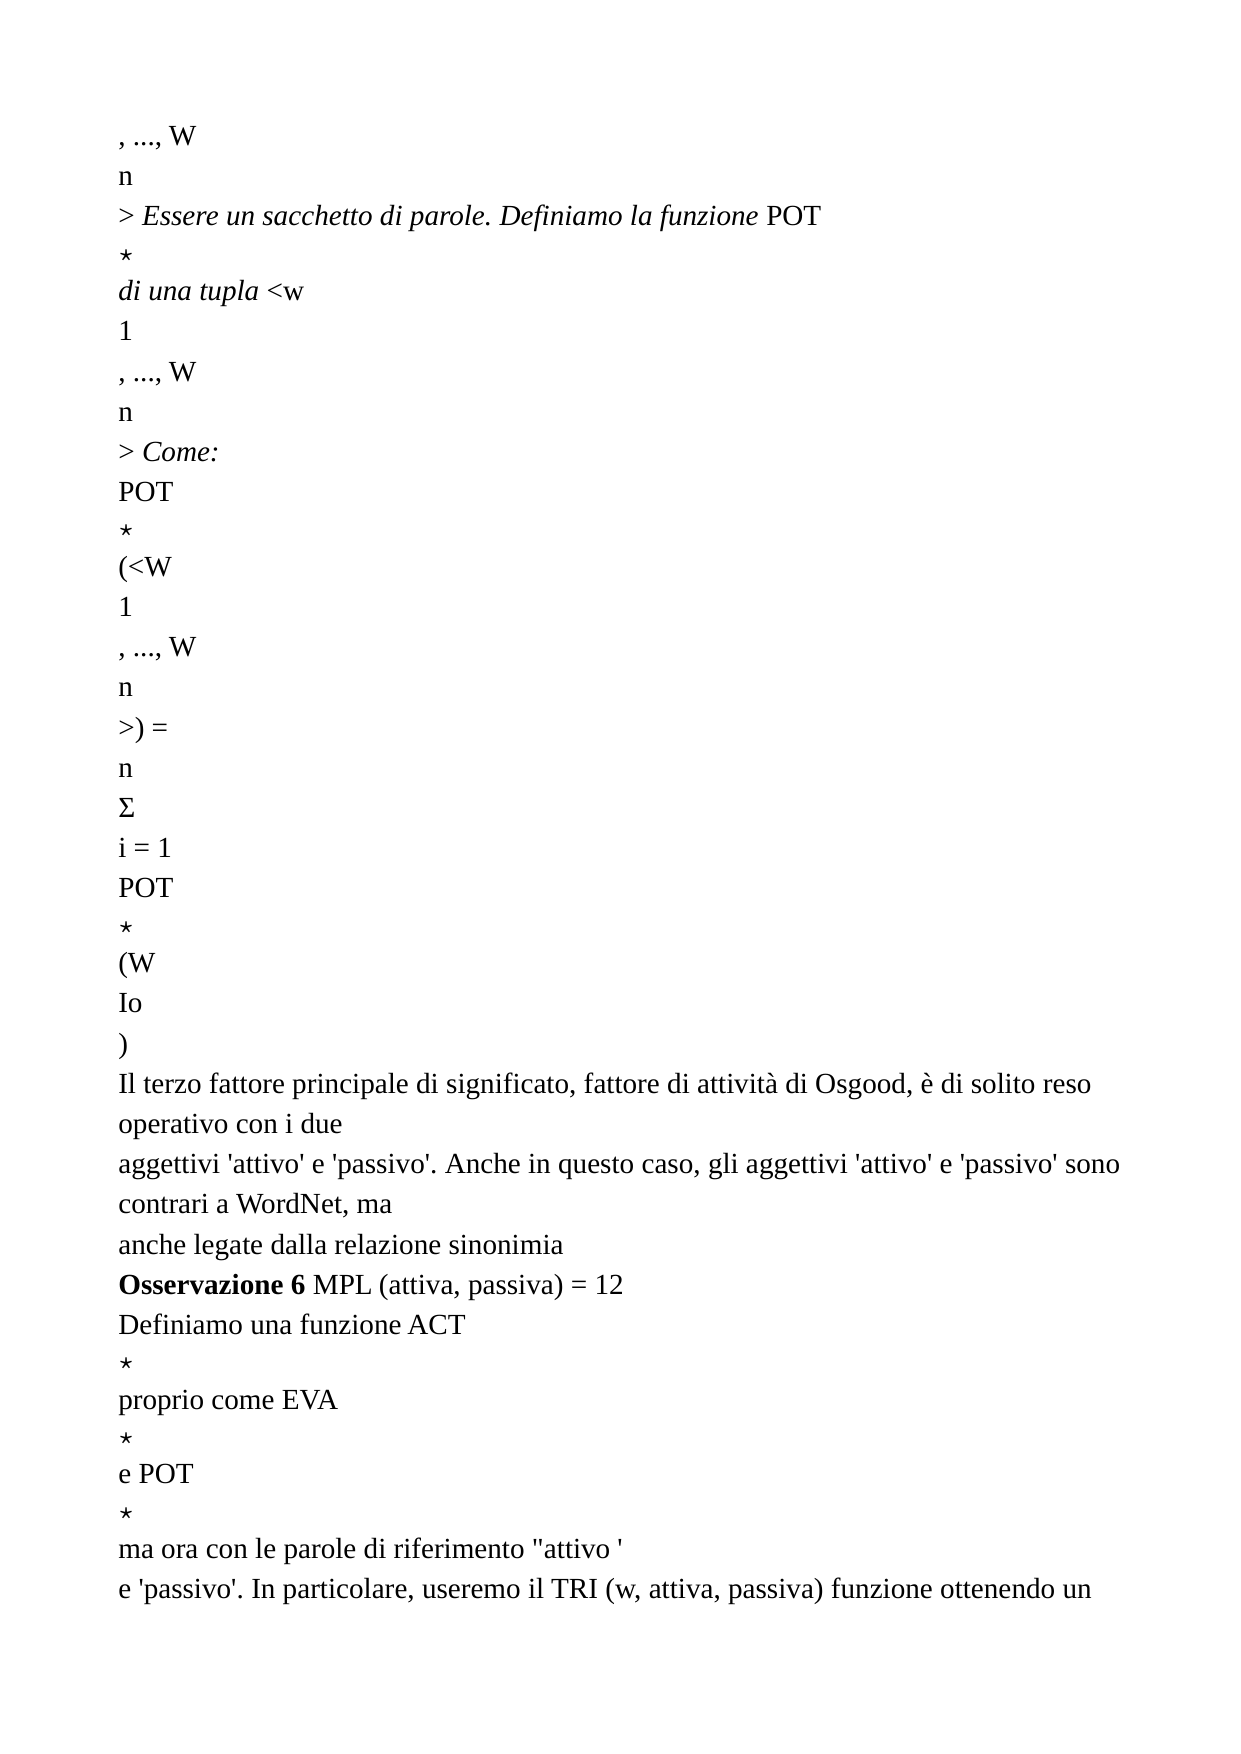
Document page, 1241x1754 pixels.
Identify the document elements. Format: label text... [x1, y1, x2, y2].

text , ..., W [118, 118, 1122, 152]
text Osservazione 6 MPL (attiva, passiva) = 12 [118, 1267, 1122, 1301]
text (<W [118, 549, 1122, 582]
text di una tupla <w [118, 273, 1122, 307]
text ⋆ [118, 1347, 1122, 1376]
text aggettivi 'attivo' e 'passivo'. Anche in questo caso, gli aggettivi 'attivo' e 'passivo' sono contrari a WordNet, ma [118, 1146, 1122, 1220]
text > Essere un sacchetto di parole. Definiamo la funzione POT [118, 198, 1122, 232]
text ⋆ [118, 1422, 1122, 1451]
text ma ora con le parole di riferimento "attivo ' [118, 1531, 1122, 1565]
text ⋆ [118, 514, 1122, 543]
text , ..., W [118, 629, 1122, 663]
text e POT [118, 1457, 1122, 1490]
text Definiamo una funzione ACT [118, 1307, 1122, 1341]
text ⋆ [118, 1497, 1122, 1526]
text POT [118, 871, 1122, 904]
text proprio come EVA [118, 1382, 1122, 1415]
text > Come: [118, 434, 1122, 468]
text ⋆ [118, 239, 1122, 267]
text anche legate dalla relazione sinonimia [118, 1227, 1122, 1260]
text n [118, 669, 1122, 703]
text ⋆ [118, 911, 1122, 939]
text e 'passivo'. In particolare, useremo il TRI (w, attiva, passiva) funzione ottenendo un [118, 1571, 1122, 1605]
text Il terzo fattore principale di significato, fattore di attività di Osgood, è di solito reso operativo con i due [118, 1066, 1122, 1140]
text n [118, 158, 1122, 192]
text >) = [118, 710, 1122, 743]
text n [118, 750, 1122, 783]
text n [118, 394, 1122, 427]
text 1 [118, 589, 1122, 623]
text , ..., W [118, 354, 1122, 387]
text Io [118, 986, 1122, 1019]
text Σ [118, 790, 1122, 824]
text i = 1 [118, 830, 1122, 864]
text POT [118, 474, 1122, 508]
text 1 [118, 313, 1122, 347]
text ) [118, 1026, 1122, 1059]
text (W [118, 945, 1122, 979]
